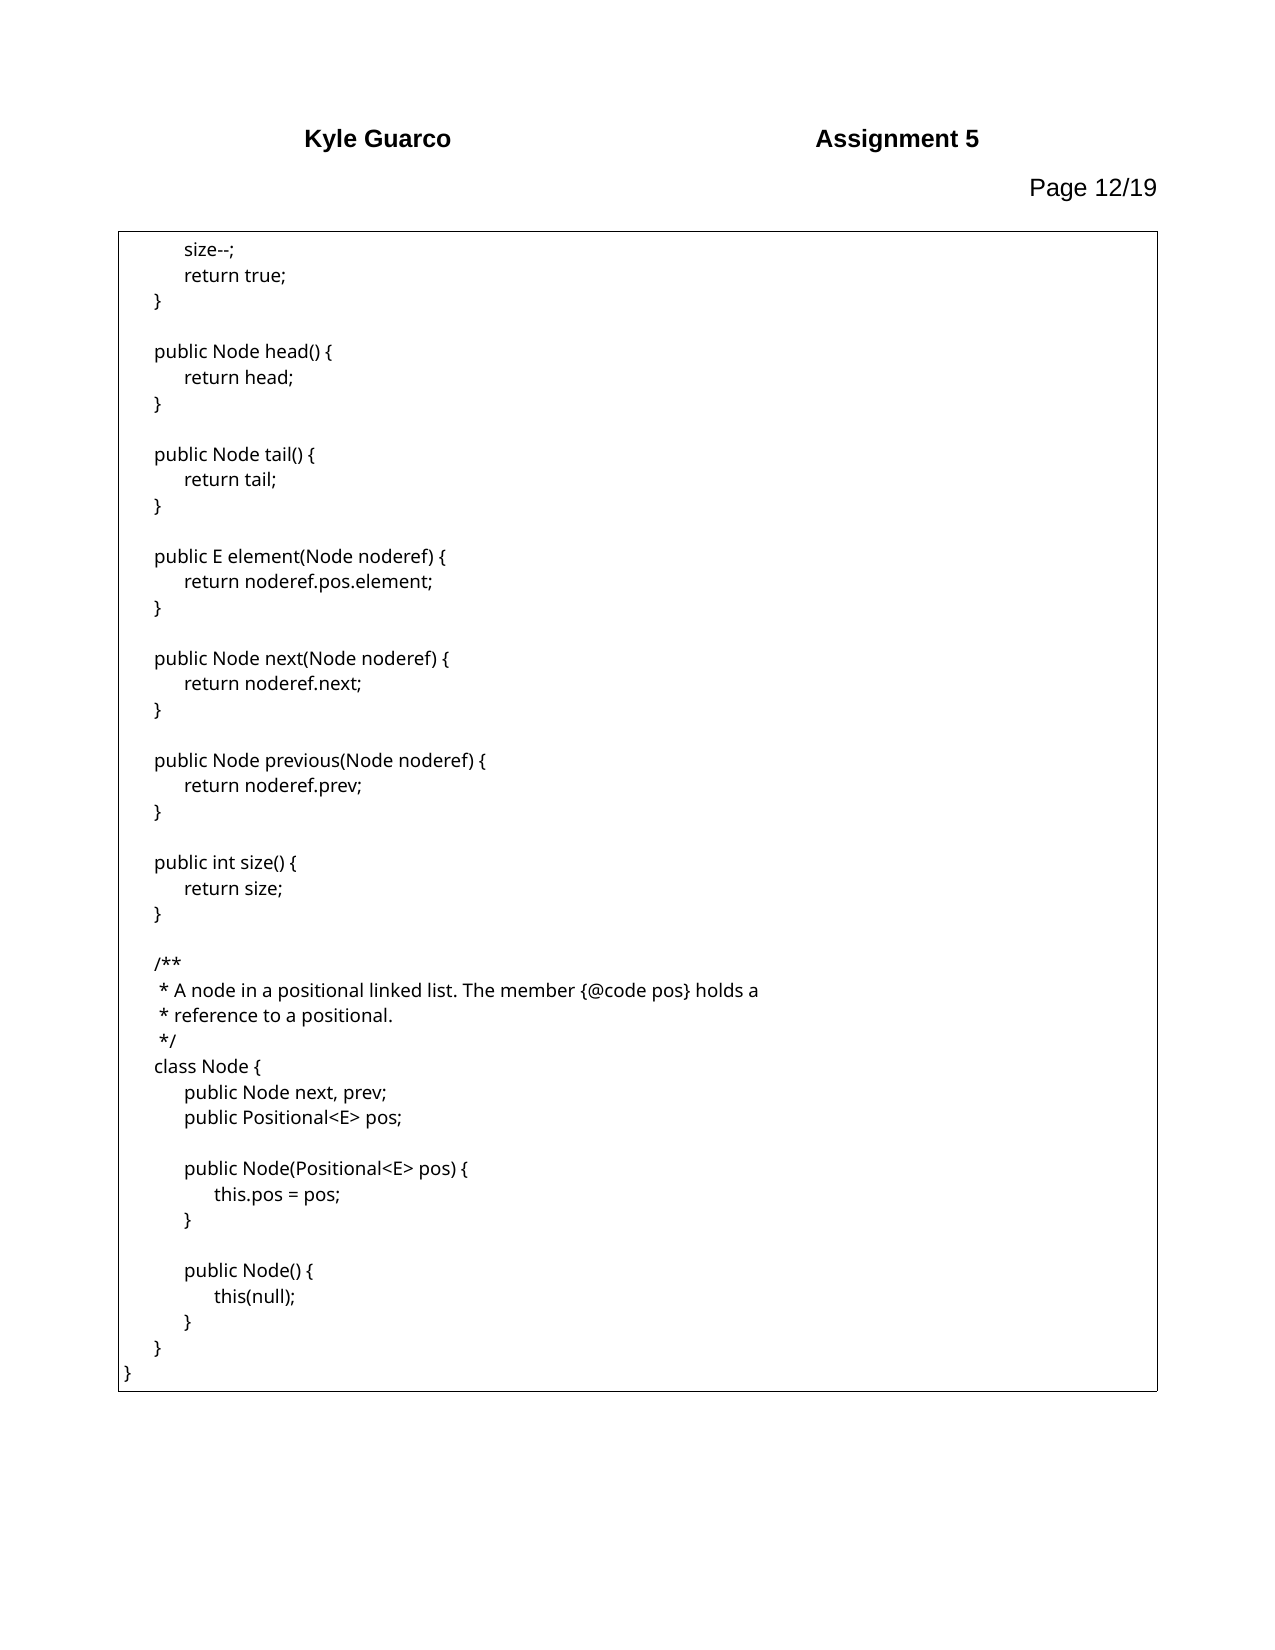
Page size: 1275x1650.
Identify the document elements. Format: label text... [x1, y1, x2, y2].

table_cell size--; return true; } public Node head() { return head; } public Node tail() { return tail; } public E element(Node noderef) { return noderef.pos.element; } public Node next(Node noderef) { return noderef.next; } public Node previous(Node noderef) { return noderef.prev; } public int size() { return size; } /** * A node in a positional linked list. The member {@code pos} holds a * reference to a positional. */ class Node { public Node next, prev; public Positional<E> pos; public Node(Positional<E> pos) { this.pos = pos; } public Node() { this(null); } } } [119, 232, 1157, 1391]
